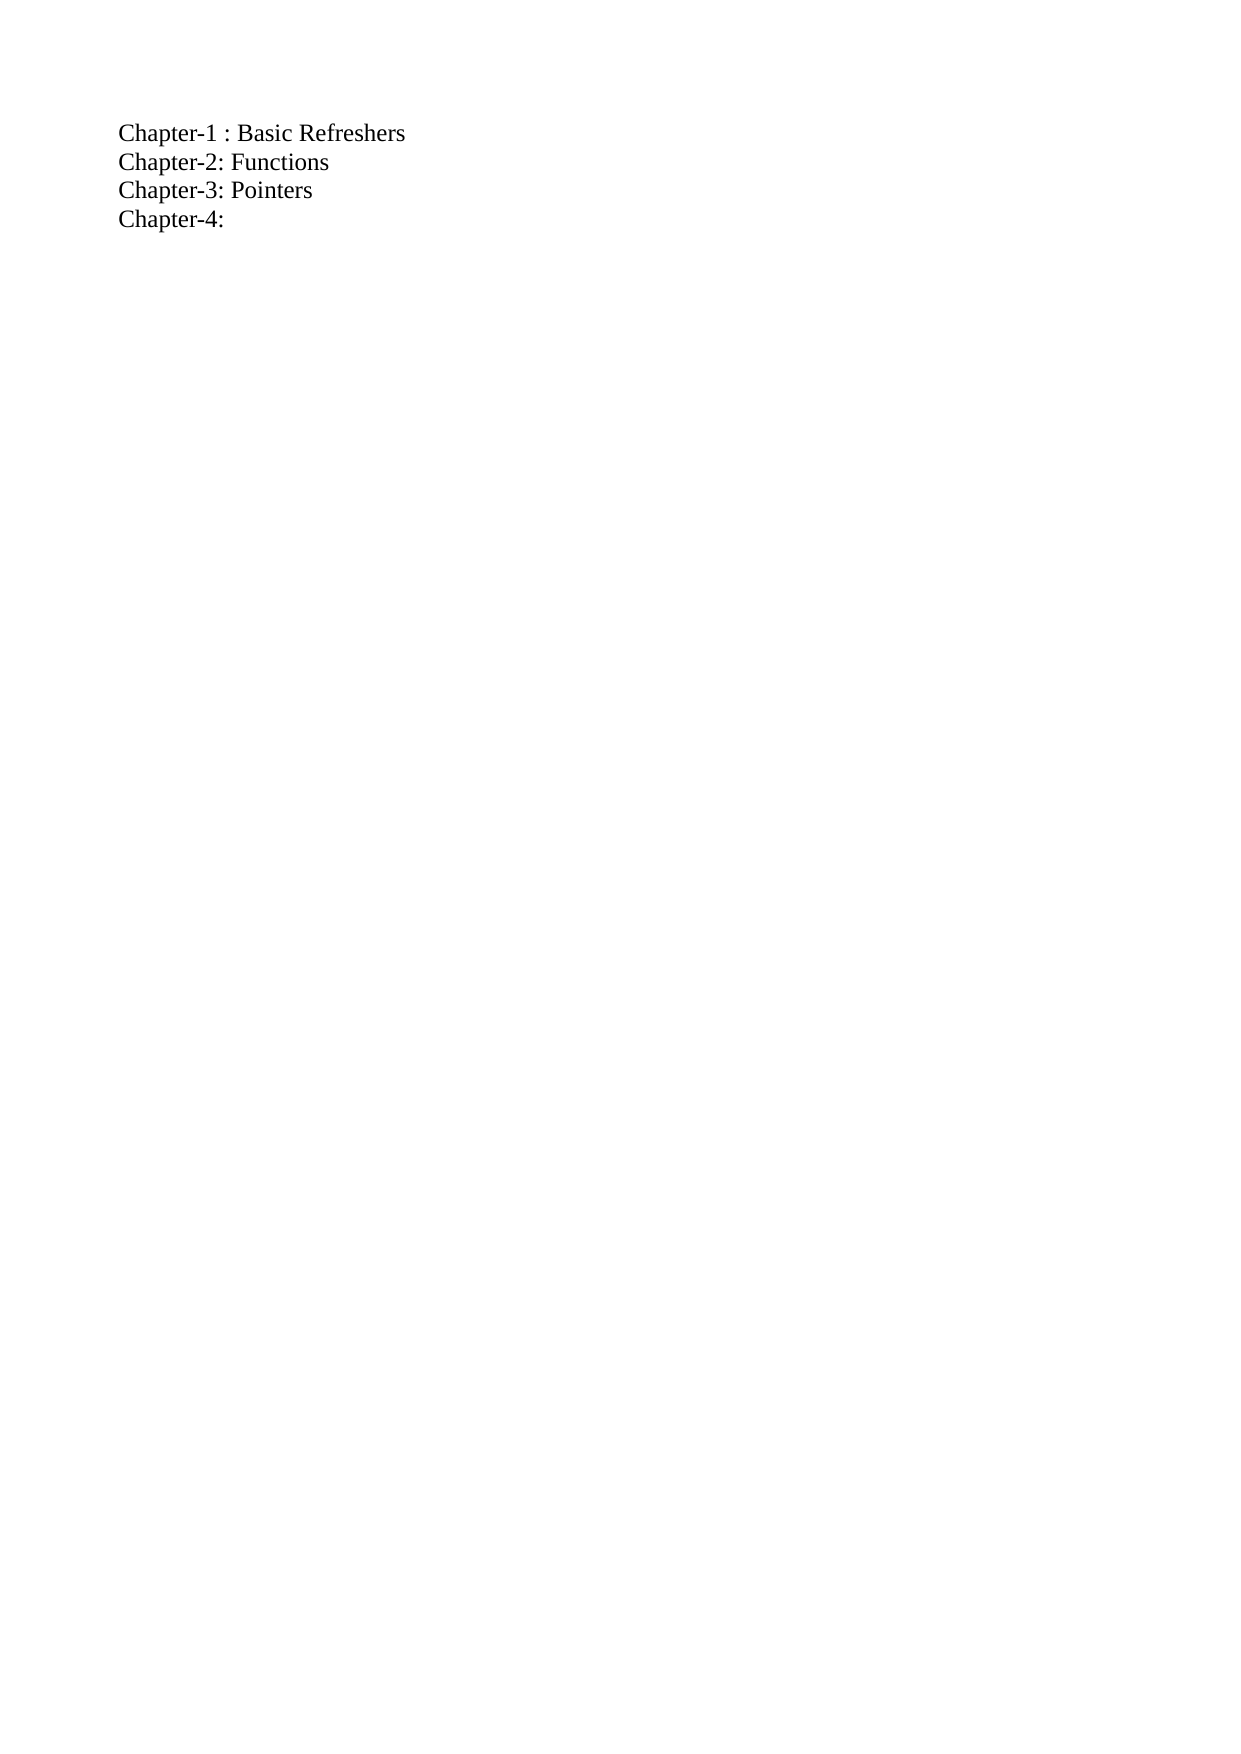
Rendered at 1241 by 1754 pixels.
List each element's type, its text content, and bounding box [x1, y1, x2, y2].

text Chapter-2: Functions [118, 147, 1122, 176]
text Chapter-1 : Basic Refreshers [118, 118, 1122, 147]
text Chapter-3: Pointers [118, 176, 1122, 204]
text Chapter-4: [118, 204, 1122, 233]
